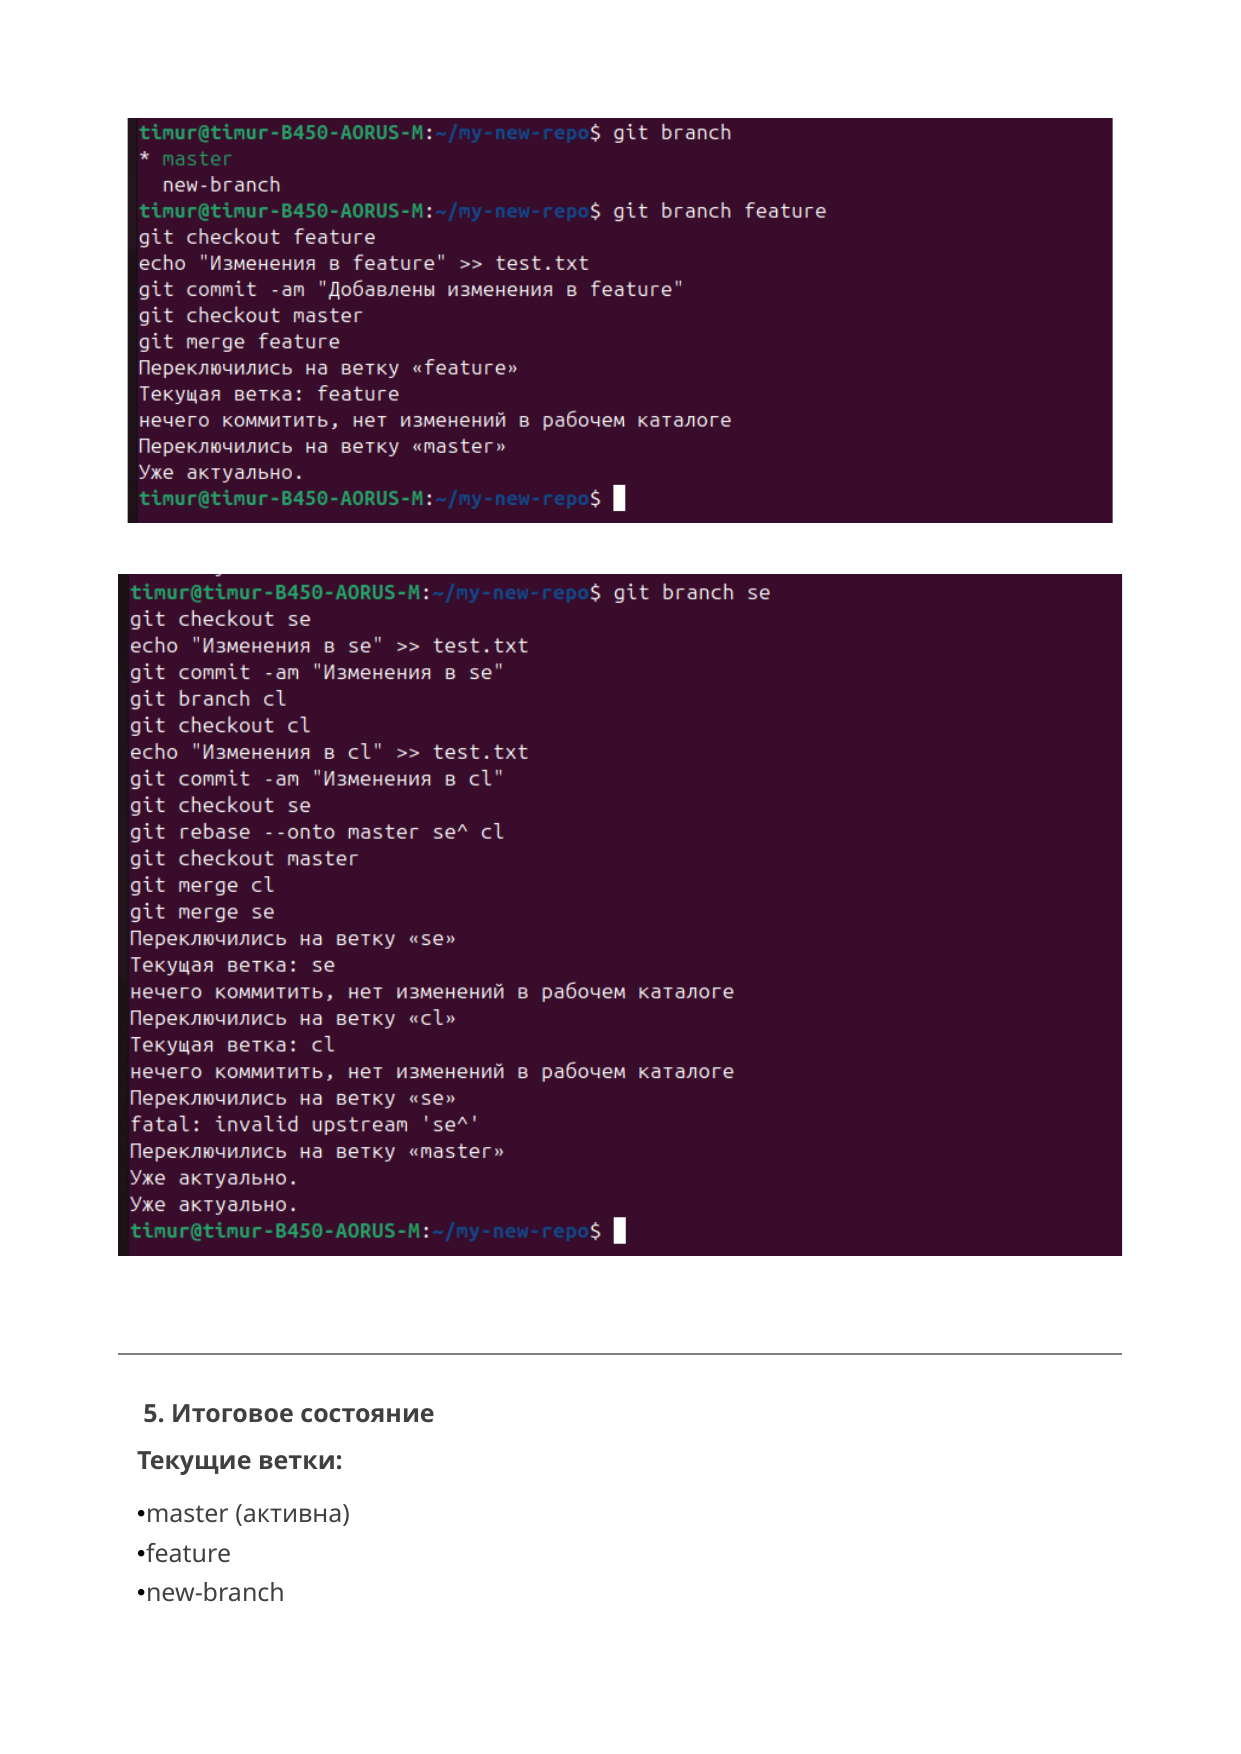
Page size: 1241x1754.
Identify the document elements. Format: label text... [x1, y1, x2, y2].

picture [127, 118, 1113, 523]
subtitle 5. Итоговое состояние [143, 1396, 1122, 1430]
list master (активна) [118, 1496, 1122, 1530]
picture [118, 574, 1123, 1256]
text Текущие ветки: [137, 1442, 1122, 1476]
list feature [118, 1535, 1122, 1569]
list new-branch [118, 1574, 1122, 1608]
